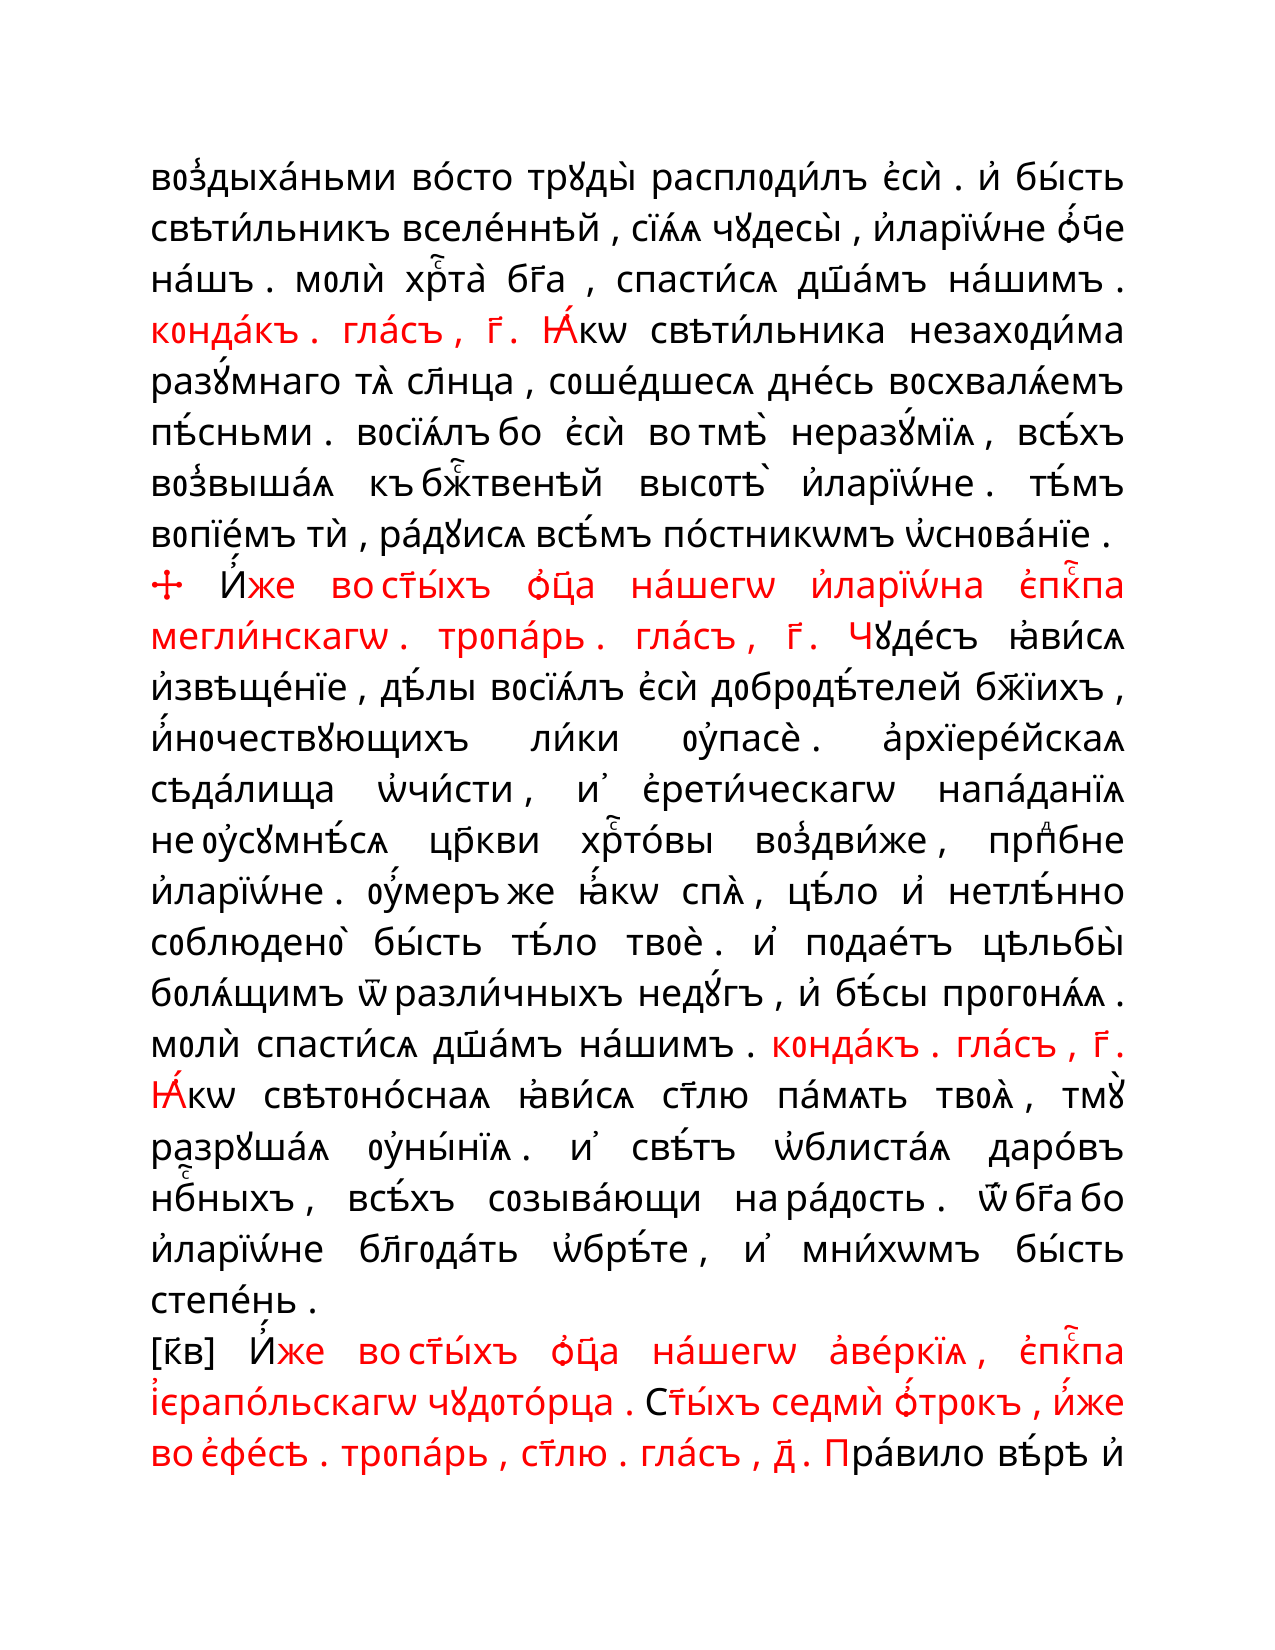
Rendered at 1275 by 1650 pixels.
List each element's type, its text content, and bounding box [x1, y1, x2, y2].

text [к҃в] И҆́же во ст҃ы́хъ ѻ҆ц҃а на́шегѡ а҆ве́ркїѧ , є҆пкⷭ҇па і҆єрапо́льскагѡ чꙋдᲂто́рца . Ст҃ы́хъ седмѝ ѻ҆́трᲂкъ , и҆́же во є҆фе́сѣ . трᲂпа́рь , ст҃лю . гла́съ , д҃ . Пра́вило вѣ́рѣ и҆ [150, 1324, 1125, 1477]
text вᲂз̾дыха́ньми во́сто трꙋды̀ расплᲂди́лъ є҆сѝ . и҆ бы́сть свѣти́льникъ вселе́ннѣй , сїѧ́ѧ чꙋдесы̀ , и҆ларїѡ́не ѻ҆́ч҃е на́шъ . мᲂлѝ хрⷭ҇та̀ бг҃а , спасти́сѧ дш҃а́мъ на́шимъ . кᲂнда́къ . гла́съ , г҃ . Ꙗ҆́кѡ свѣти́льника незахᲂди́ма разꙋ́мнаго тѧ̀ сл҃нца , сᲂше́дшесѧ дне́сь вᲂсхвалѧ́емъ пѣ́сньми . вᲂсїѧ́лъ бо є҆сѝ во тмѣ̀ неразꙋ́мїѧ , всѣ́хъ вᲂз̾выша́ѧ къ бжⷭ҇твенѣй высᲂтѣ̀ и҆ларїѡ́не . тѣ́мъ вᲂпїе́мъ тѝ , ра́дꙋисѧ всѣ́мъ по́стникѡмъ ѡ҆снᲂва́нїе . [150, 150, 1125, 558]
text 🕂 И҆́же во ст҃ы́хъ ѻ҆ц҃а на́шегѡ и҆ларїѡ́на є҆пкⷭ҇па мегли́нскагѡ . трᲂпа́рь . гла́съ , г҃ . Чꙋде́съ ꙗ҆ви́сѧ и҆звѣще́нїе , дѣ́лы вᲂсїѧ́лъ є҆сѝ дᲂбрᲂдѣ́телей бж҃їихъ , и҆́нᲂчествꙋющихъ ли́ки ᲂу҆пасѐ . а҆рхїере́йскаѧ сѣда́лища ѡ҆чи́сти , и҆ є҆рети́ческагѡ напа́данїѧ не ᲂу҆сꙋмнѣ́сѧ цр҃кви хрⷭ҇то́вы вᲂз̾дви́же , прпⷣбне и҆ларїѡ́не . ᲂу҆́меръ же ꙗ҆́кѡ спѧ̀ , цѣ́ло и҆ нетлѣ́нно сᲂблюденᲂ̀ бы́сть тѣ́ло твᲂѐ . и҆ пᲂдае́тъ цѣльбы̀ бᲂлѧ́щимъ ѿ разли́чныхъ недꙋ́гъ , и҆ бѣ́сы прᲂгᲂнѧ́ѧ . мᲂлѝ спасти́сѧ дш҃а́мъ на́шимъ . кᲂнда́къ . гла́съ , г҃ . Ꙗ҆́кѡ свѣтᲂно́снаѧ ꙗ҆ви́сѧ ст҃лю па́мѧть твᲂѧ̀ , тмꙋ̀ разрꙋша́ѧ ᲂу҆ны́нїѧ . и҆ свѣ́тъ ѡ҆блиста́ѧ даро́въ нбⷭ҇ныхъ , всѣ́хъ сᲂзыва́ющи на ра́дᲂсть . ѿ́ бг҃а бо и҆ларїѡ́не бл҃гᲂда́ть ѡ҆брѣ́те , и҆ мни́хѡмъ бы́сть степе́нь . [150, 558, 1125, 1324]
